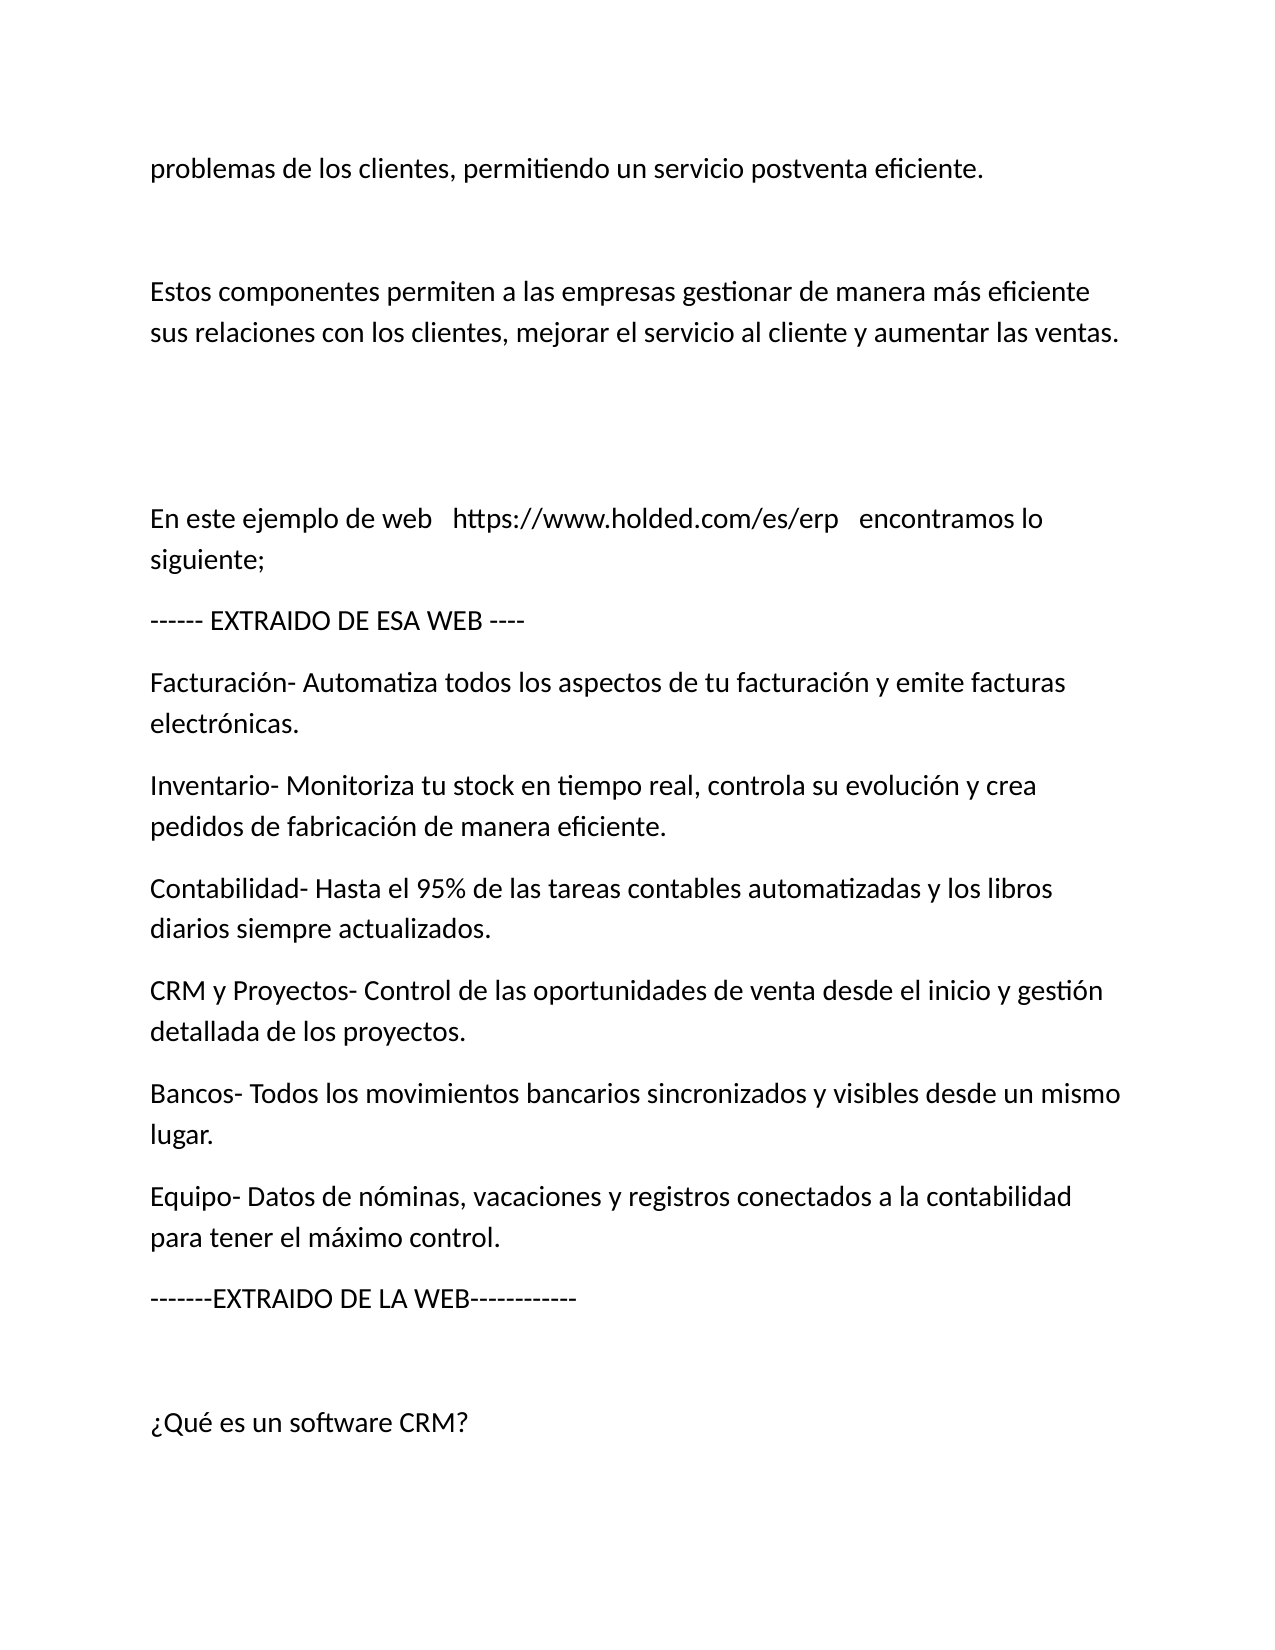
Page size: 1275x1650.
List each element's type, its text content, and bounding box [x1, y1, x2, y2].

text Bancos- Todos los movimientos bancarios sincronizados y visibles desde un mismo lugar. [150, 1075, 1125, 1152]
text CRM y Proyectos- Control de las oportunidades de venta desde el inicio y gestión detallada de los proyectos. [150, 972, 1125, 1049]
text ------ EXTRAIDO DE ESA WEB ---- [150, 602, 1125, 638]
text Equipo- Datos de nóminas, vacaciones y registros conectados a la contabilidad para tener el máximo control. [150, 1178, 1125, 1254]
text Inventario- Monitoriza tu stock en tiempo real, controla su evolución y crea pedidos de fabricación de manera eficiente. [150, 767, 1125, 843]
text ¿Qué es un software CRM? [150, 1404, 1125, 1440]
text -------EXTRAIDO DE LA WEB------------ [150, 1281, 1125, 1316]
text Facturación- Automatiza todos los aspectos de tu facturación y emite facturas electrónicas. [150, 664, 1125, 741]
text En este ejemplo de web https://www.holded.com/es/erp encontramos lo siguiente; [150, 500, 1125, 576]
text problemas de los clientes, permitiendo un servicio postventa eficiente. [150, 150, 1125, 186]
text Contabilidad- Hasta el 95% de las tareas contables automatizadas y los libros diarios siempre actualizados. [150, 870, 1125, 946]
text Estos componentes permiten a las empresas gestionar de manera más eficiente sus relaciones con los clientes, mejorar el servicio al cliente y aumentar las ventas. [150, 273, 1125, 350]
